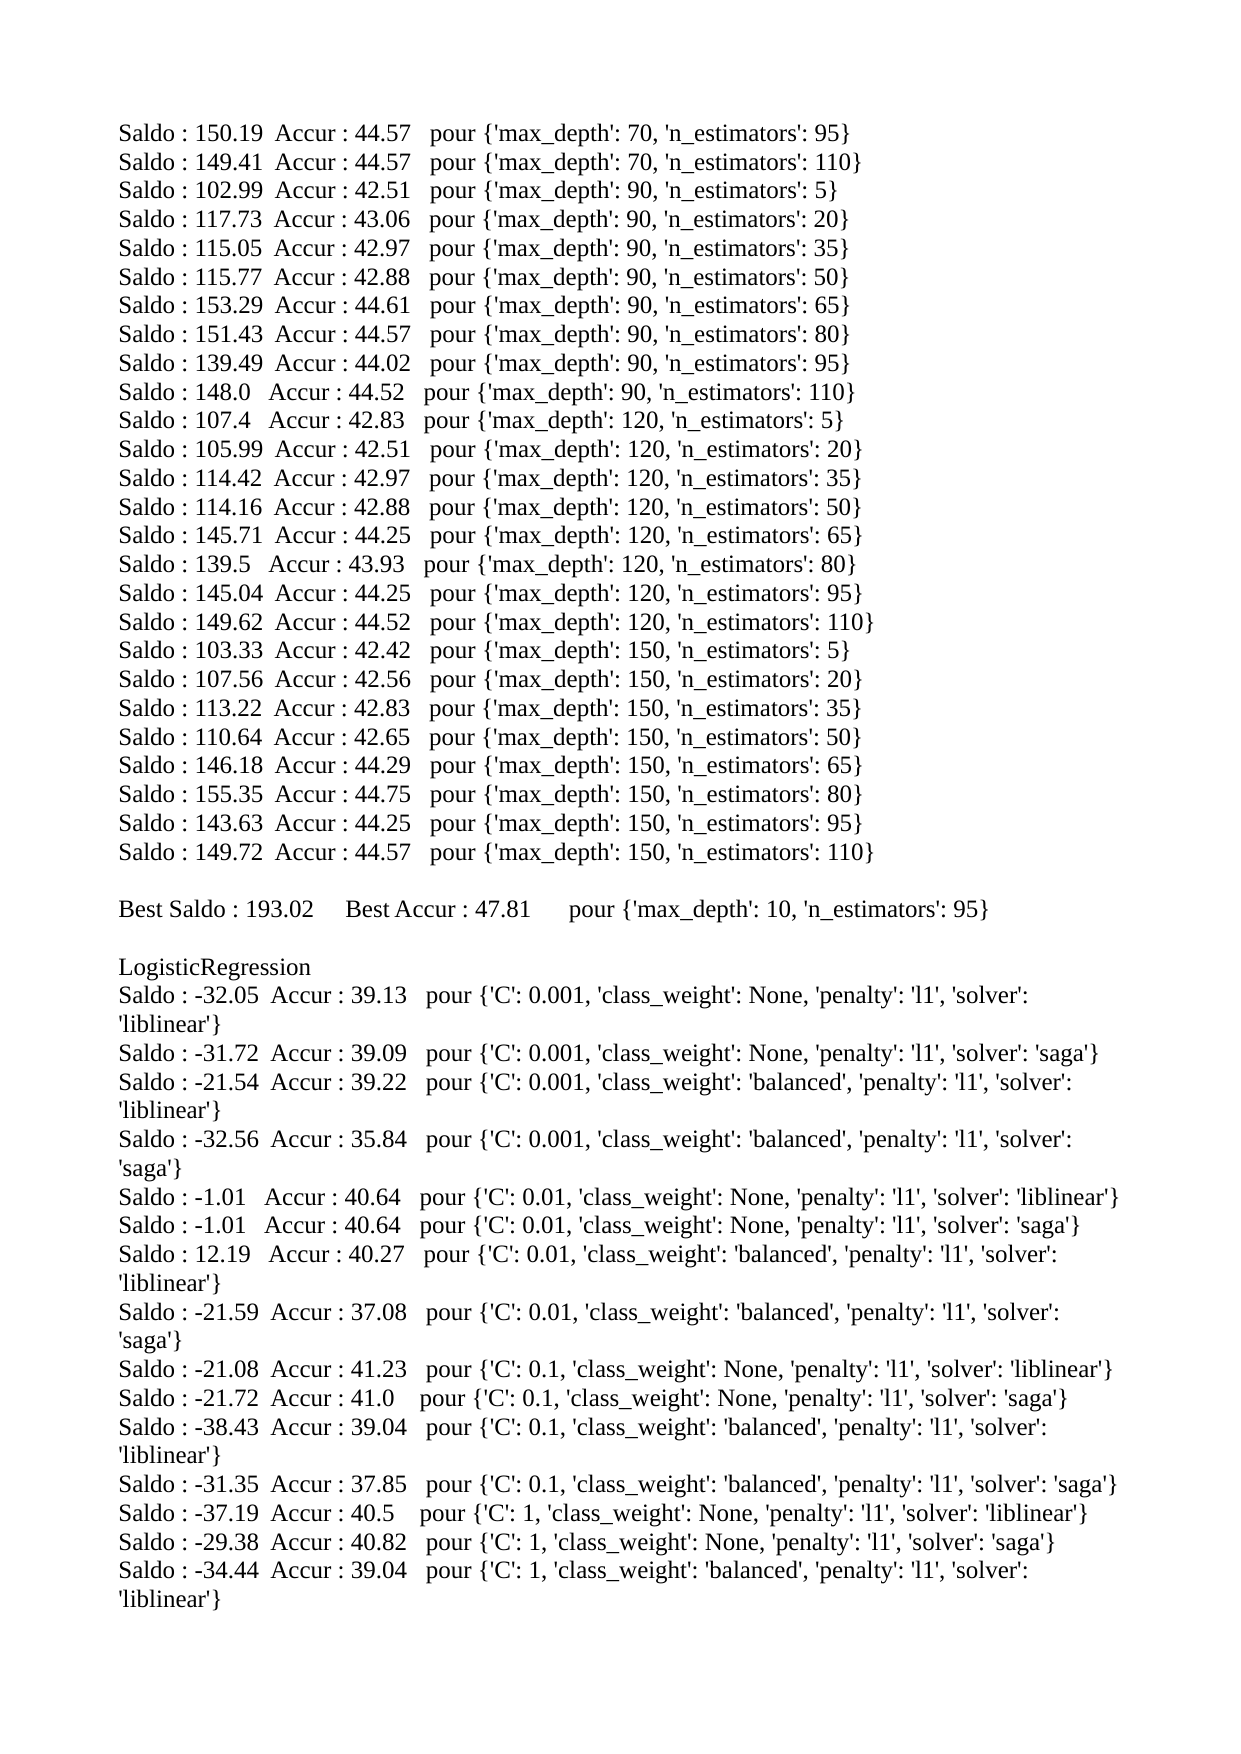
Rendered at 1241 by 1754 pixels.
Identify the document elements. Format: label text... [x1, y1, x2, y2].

text Saldo : 114.42 Accur : 42.97 pour {'max_depth': 120, 'n_estimators': 35} [118, 463, 1122, 492]
text Saldo : 107.4 Accur : 42.83 pour {'max_depth': 120, 'n_estimators': 5} [118, 406, 1122, 434]
text Saldo : 149.41 Accur : 44.57 pour {'max_depth': 70, 'n_estimators': 110} [118, 147, 1122, 176]
text Saldo : 139.5 Accur : 43.93 pour {'max_depth': 120, 'n_estimators': 80} [118, 549, 1122, 578]
text Saldo : 113.22 Accur : 42.83 pour {'max_depth': 150, 'n_estimators': 35} [118, 693, 1122, 722]
text Saldo : -21.54 Accur : 39.22 pour {'C': 0.001, 'class_weight': 'balanced', 'penalty': 'l1', 'solver': 'liblinear'} [118, 1067, 1122, 1124]
text Saldo : 143.63 Accur : 44.25 pour {'max_depth': 150, 'n_estimators': 95} [118, 808, 1122, 837]
text Saldo : -32.05 Accur : 39.13 pour {'C': 0.001, 'class_weight': None, 'penalty': 'l1', 'solver': 'liblinear'} [118, 981, 1122, 1038]
text Saldo : 148.0 Accur : 44.52 pour {'max_depth': 90, 'n_estimators': 110} [118, 377, 1122, 406]
text Saldo : 149.62 Accur : 44.52 pour {'max_depth': 120, 'n_estimators': 110} [118, 607, 1122, 636]
text Saldo : -32.56 Accur : 35.84 pour {'C': 0.001, 'class_weight': 'balanced', 'penalty': 'l1', 'solver': 'saga'} [118, 1124, 1122, 1182]
text Saldo : 102.99 Accur : 42.51 pour {'max_depth': 90, 'n_estimators': 5} [118, 176, 1122, 204]
text Saldo : 139.49 Accur : 44.02 pour {'max_depth': 90, 'n_estimators': 95} [118, 348, 1122, 377]
text Saldo : -31.35 Accur : 37.85 pour {'C': 0.1, 'class_weight': 'balanced', 'penalty': 'l1', 'solver': 'saga'} [118, 1469, 1122, 1498]
text Saldo : 114.16 Accur : 42.88 pour {'max_depth': 120, 'n_estimators': 50} [118, 492, 1122, 521]
text Saldo : -38.43 Accur : 39.04 pour {'C': 0.1, 'class_weight': 'balanced', 'penalty': 'l1', 'solver': 'liblinear'} [118, 1412, 1122, 1469]
text Saldo : 146.18 Accur : 44.29 pour {'max_depth': 150, 'n_estimators': 65} [118, 751, 1122, 779]
text Best Saldo : 193.02 Best Accur : 47.81 pour {'max_depth': 10, 'n_estimators': 95} [118, 894, 1122, 923]
text Saldo : 149.72 Accur : 44.57 pour {'max_depth': 150, 'n_estimators': 110} [118, 837, 1122, 866]
text Saldo : -1.01 Accur : 40.64 pour {'C': 0.01, 'class_weight': None, 'penalty': 'l1', 'solver': 'liblinear'} [118, 1182, 1122, 1211]
text Saldo : -34.44 Accur : 39.04 pour {'C': 1, 'class_weight': 'balanced', 'penalty': 'l1', 'solver': 'liblinear'} [118, 1556, 1122, 1613]
text Saldo : 115.77 Accur : 42.88 pour {'max_depth': 90, 'n_estimators': 50} [118, 262, 1122, 291]
text Saldo : -1.01 Accur : 40.64 pour {'C': 0.01, 'class_weight': None, 'penalty': 'l1', 'solver': 'saga'} [118, 1211, 1122, 1239]
text Saldo : -21.72 Accur : 41.0 pour {'C': 0.1, 'class_weight': None, 'penalty': 'l1', 'solver': 'saga'} [118, 1383, 1122, 1412]
text Saldo : 105.99 Accur : 42.51 pour {'max_depth': 120, 'n_estimators': 20} [118, 434, 1122, 463]
text Saldo : -29.38 Accur : 40.82 pour {'C': 1, 'class_weight': None, 'penalty': 'l1', 'solver': 'saga'} [118, 1527, 1122, 1556]
text Saldo : 155.35 Accur : 44.75 pour {'max_depth': 150, 'n_estimators': 80} [118, 779, 1122, 808]
text Saldo : -21.08 Accur : 41.23 pour {'C': 0.1, 'class_weight': None, 'penalty': 'l1', 'solver': 'liblinear'} [118, 1354, 1122, 1383]
text Saldo : -31.72 Accur : 39.09 pour {'C': 0.001, 'class_weight': None, 'penalty': 'l1', 'solver': 'saga'} [118, 1038, 1122, 1067]
text Saldo : 117.73 Accur : 43.06 pour {'max_depth': 90, 'n_estimators': 20} [118, 204, 1122, 233]
text Saldo : 151.43 Accur : 44.57 pour {'max_depth': 90, 'n_estimators': 80} [118, 319, 1122, 348]
text Saldo : -37.19 Accur : 40.5 pour {'C': 1, 'class_weight': None, 'penalty': 'l1', 'solver': 'liblinear'} [118, 1498, 1122, 1527]
text Saldo : 153.29 Accur : 44.61 pour {'max_depth': 90, 'n_estimators': 65} [118, 291, 1122, 319]
text Saldo : -21.59 Accur : 37.08 pour {'C': 0.01, 'class_weight': 'balanced', 'penalty': 'l1', 'solver': 'saga'} [118, 1297, 1122, 1354]
text Saldo : 107.56 Accur : 42.56 pour {'max_depth': 150, 'n_estimators': 20} [118, 664, 1122, 693]
text Saldo : 110.64 Accur : 42.65 pour {'max_depth': 150, 'n_estimators': 50} [118, 722, 1122, 751]
text Saldo : 145.04 Accur : 44.25 pour {'max_depth': 120, 'n_estimators': 95} [118, 578, 1122, 607]
text LogisticRegression [118, 952, 1122, 981]
text Saldo : 145.71 Accur : 44.25 pour {'max_depth': 120, 'n_estimators': 65} [118, 521, 1122, 549]
text Saldo : 115.05 Accur : 42.97 pour {'max_depth': 90, 'n_estimators': 35} [118, 233, 1122, 262]
text Saldo : 150.19 Accur : 44.57 pour {'max_depth': 70, 'n_estimators': 95} [118, 118, 1122, 147]
text Saldo : 103.33 Accur : 42.42 pour {'max_depth': 150, 'n_estimators': 5} [118, 636, 1122, 664]
text Saldo : 12.19 Accur : 40.27 pour {'C': 0.01, 'class_weight': 'balanced', 'penalty': 'l1', 'solver': 'liblinear'} [118, 1239, 1122, 1297]
